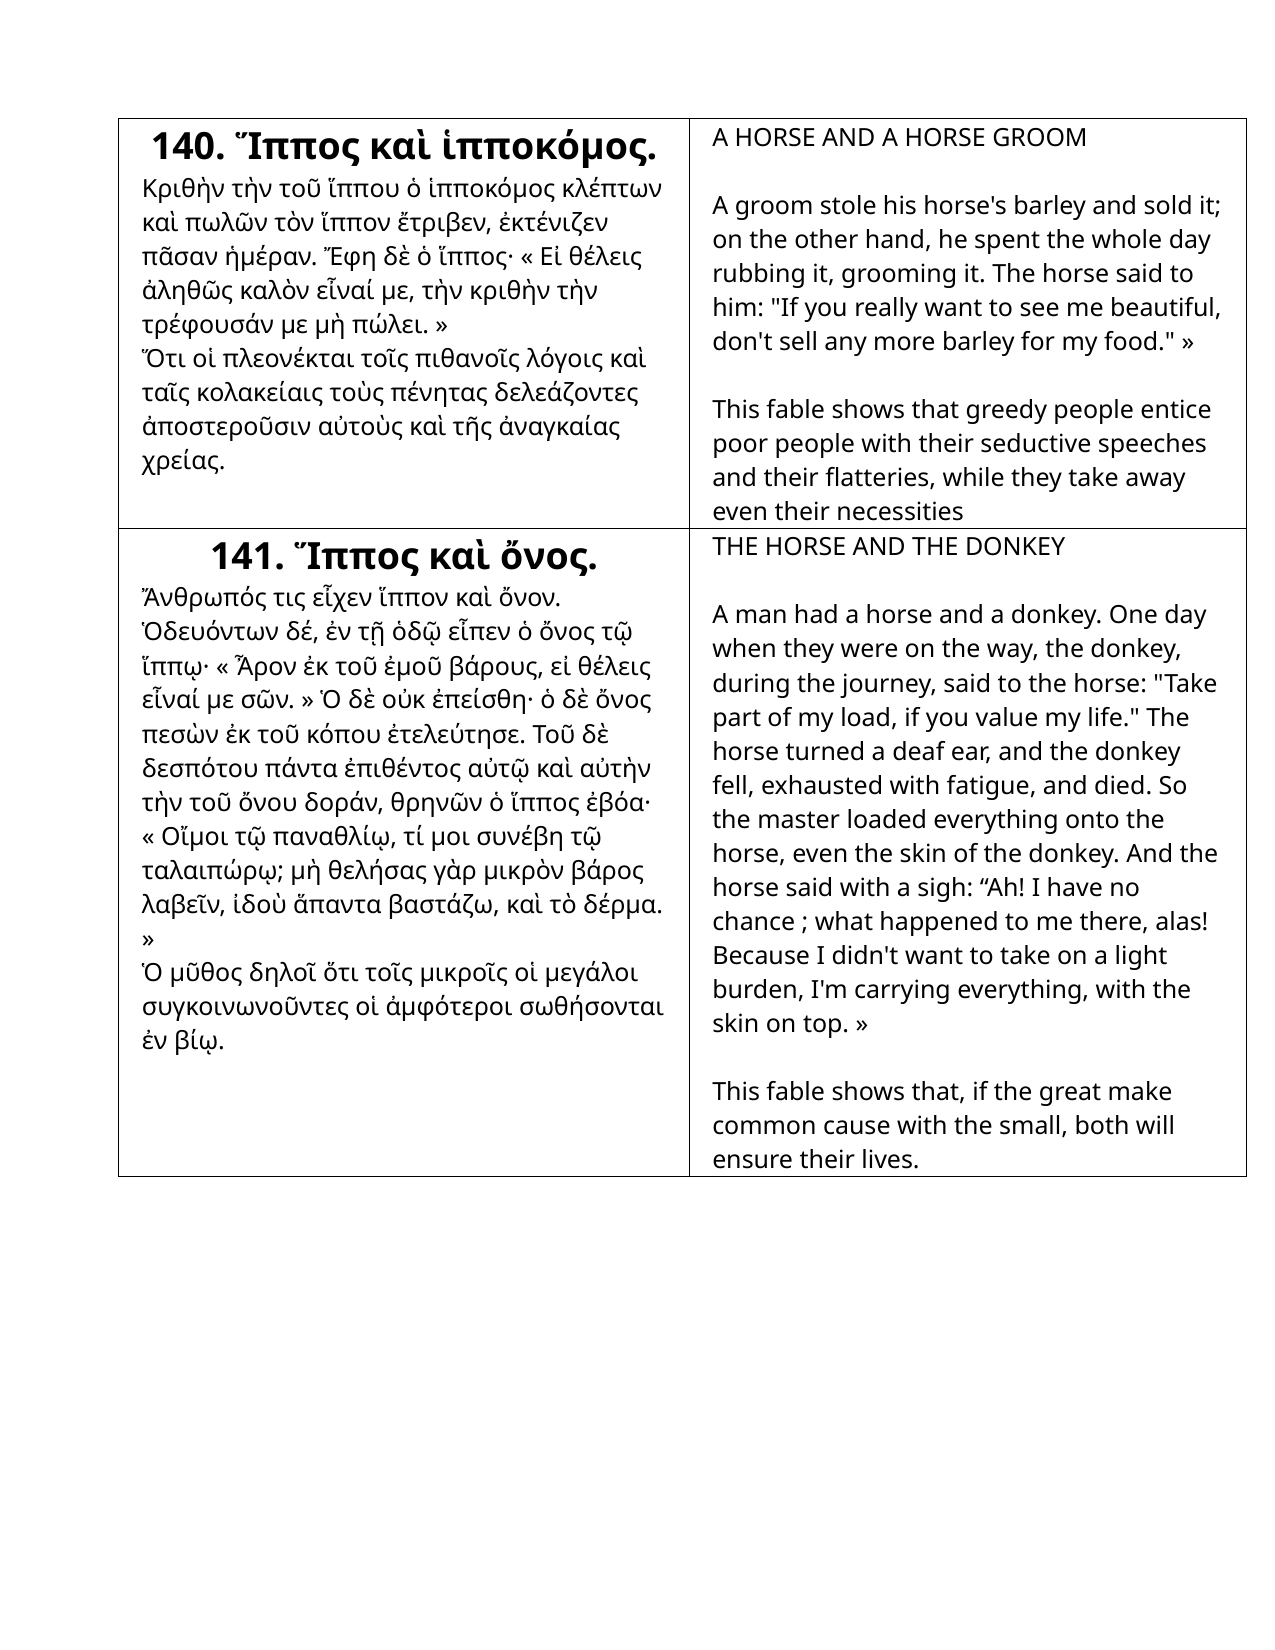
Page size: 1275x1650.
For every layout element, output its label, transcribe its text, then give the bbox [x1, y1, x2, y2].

table_cell 140. Ἵππος καὶ ἱπποκόμος. Κριθὴν τὴν τοῦ ἵππου ὁ ἱπποκόμος κλέπτων καὶ πωλῶν τὸν ἵππον ἔτριβεν, ἐκτένιζεν πᾶσαν ἡμέραν. Ἔφη δὲ ὁ ἵππος· « Εἰ θέλεις ἀληθῶς καλὸν εἶναί με, τὴν κριθὴν τὴν τρέφουσάν με μὴ πώλει. » Ὅτι οἱ πλεονέκται τοῖς πιθανοῖς λόγοις καὶ ταῖς κολακείαις τοὺς πένητας δελεάζοντες ἀποστεροῦσιν αὐτοὺς καὶ τῆς ἀναγκαίας χρείας. [119, 119, 689, 528]
table_cell 141. Ἵππος καὶ ὄνος. Ἄνθρωπός τις εἶχεν ἵππον καὶ ὄνον. Ὁδευόντων δέ, ἐν τῇ ὁδῷ εἶπεν ὁ ὄνος τῷ ἵππῳ· « Ἆρον ἐκ τοῦ ἐμοῦ βάρους, εἰ θέλεις εἶναί με σῶν. » Ὁ δὲ οὐκ ἐπείσθη· ὁ δὲ ὄνος πεσὼν ἐκ τοῦ κόπου ἐτελεύτησε. Τοῦ δὲ δεσπότου πάντα ἐπιθέντος αὐτῷ καὶ αὐτὴν τὴν τοῦ ὄνου δοράν, θρηνῶν ὁ ἵππος ἐβόα· « Οἴμοι τῷ παναθλίῳ, τί μοι συνέβη τῷ ταλαιπώρῳ; μὴ θελήσας γὰρ μικρὸν βάρος λαβεῖν, ἰδοὺ ἅπαντα βαστάζω, καὶ τὸ δέρμα. » Ὁ μῦθος δηλοῖ ὅτι τοῖς μικροῖς οἱ μεγάλοι συγκοινωνοῦντες οἱ ἀμφότεροι σωθήσονται ἐν βίῳ. [119, 529, 689, 1176]
table_cell A HORSE AND A HORSE GROOM A groom stole his horse's barley and sold it; on the other hand, he spent the whole day rubbing it, grooming it. The horse said to him: "If you really want to see me beautiful, don't sell any more barley for my food." » This fable shows that greedy people entice poor people with their seductive speeches and their flatteries, while they take away even their necessities [690, 119, 1246, 528]
table_cell THE HORSE AND THE DONKEY A man had a horse and a donkey. One day when they were on the way, the donkey, during the journey, said to the horse: "Take part of my load, if you value my life." The horse turned a deaf ear, and the donkey fell, exhausted with fatigue, and died. So the master loaded everything onto the horse, even the skin of the donkey. And the horse said with a sigh: “Ah! I have no chance ; what happened to me there, alas! Because I didn't want to take on a light burden, I'm carrying everything, with the skin on top. » This fable shows that, if the great make common cause with the small, both will ensure their lives. [690, 529, 1246, 1176]
